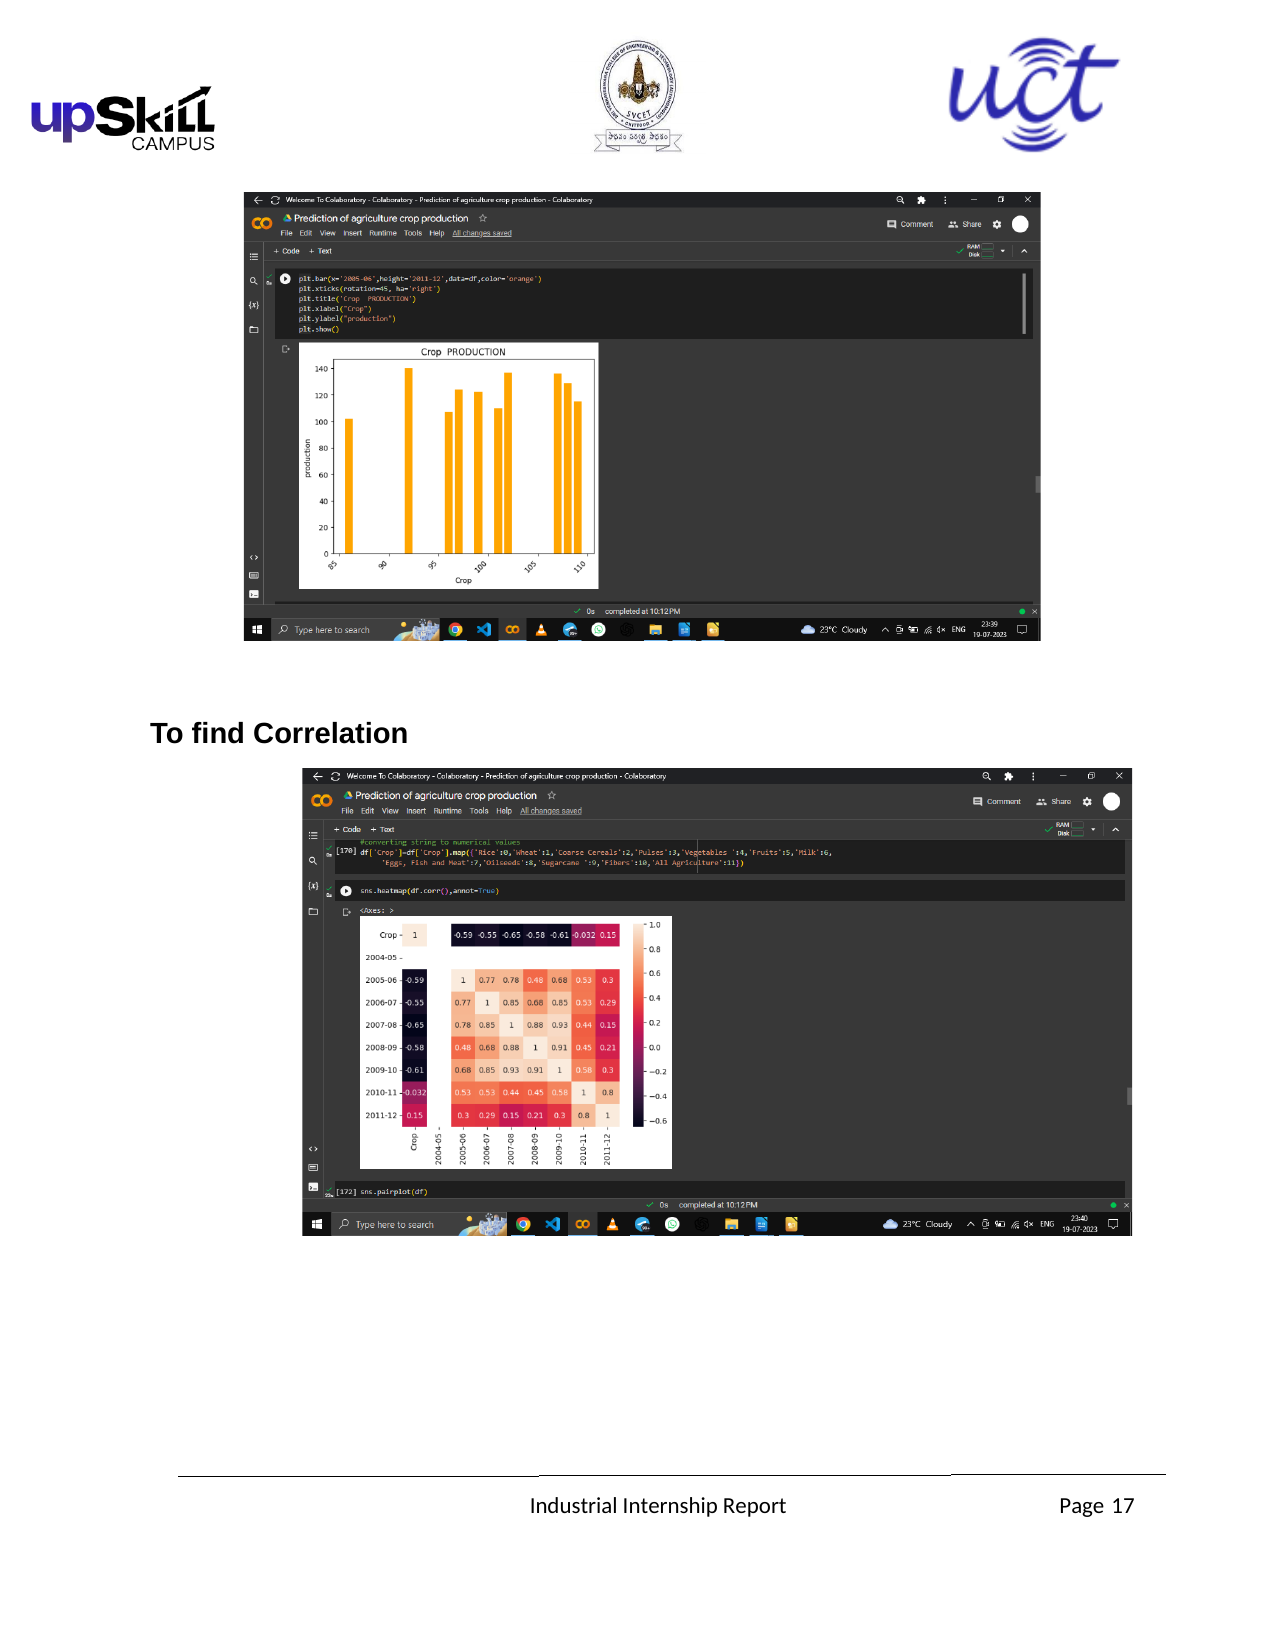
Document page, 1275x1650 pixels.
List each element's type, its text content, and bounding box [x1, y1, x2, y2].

picture [946, 28, 1125, 154]
picture [302, 768, 1133, 1236]
text To find Correlation [150, 716, 1134, 749]
picture [568, 32, 707, 154]
picture [243, 192, 1041, 641]
picture [0, 73, 246, 154]
